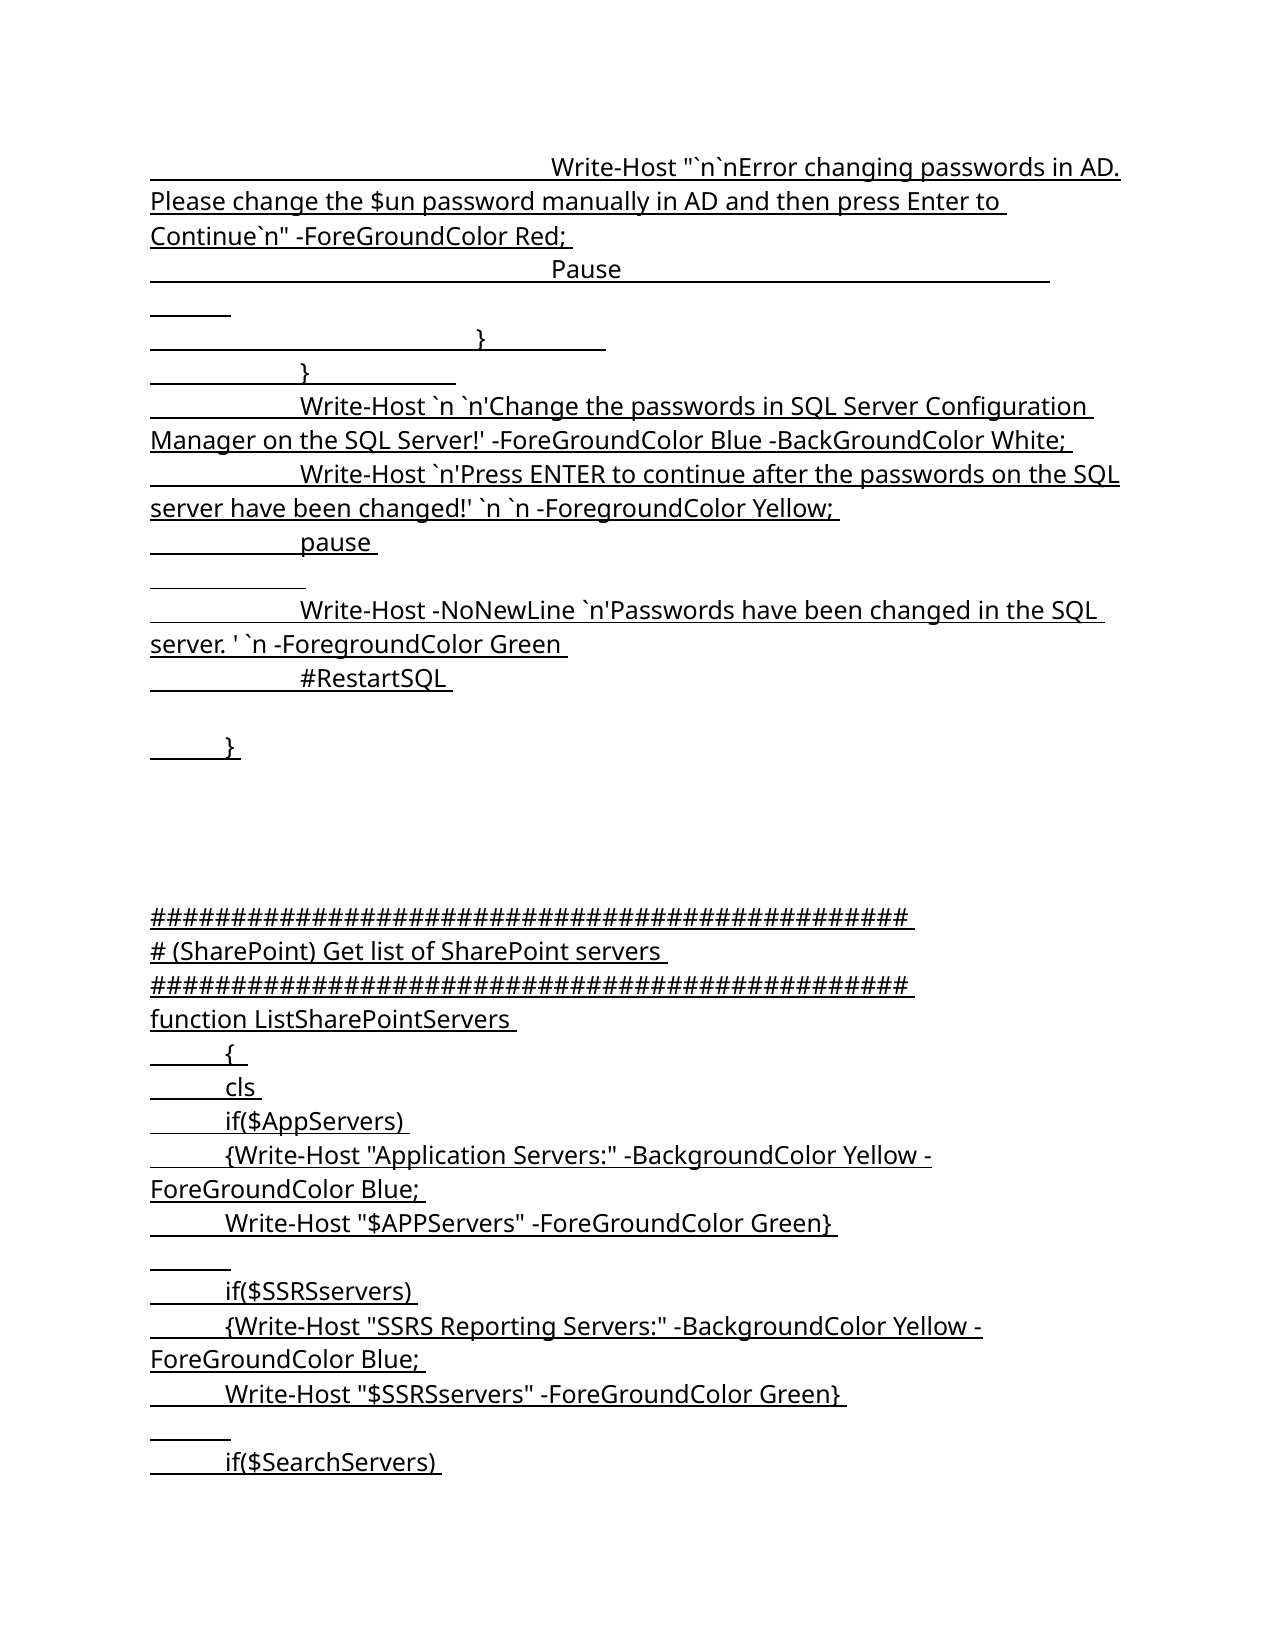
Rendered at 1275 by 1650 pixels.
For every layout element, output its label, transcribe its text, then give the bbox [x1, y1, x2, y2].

text Write-Host "$SSRSservers" -ForeGroundColor Green} [150, 1376, 1125, 1410]
text if($SSRSservers) [150, 1274, 1125, 1308]
text } [150, 729, 1125, 763]
text Write-Host -NoNewLine `n'Passwords have been changed in the SQL server. ' `n -ForegroundColor Green [150, 593, 1125, 661]
text Write-Host "$APPServers" -ForeGroundColor Green} [150, 1206, 1125, 1240]
text {Write-Host "SSRS Reporting Servers:" -BackgroundColor Yellow -ForeGroundColor Blue; [150, 1308, 1125, 1376]
text cls [150, 1070, 1125, 1104]
text pause [150, 525, 1125, 559]
text } [150, 320, 1125, 354]
text ############################################### [150, 967, 1125, 1002]
text ############################################### [150, 899, 1125, 933]
text {Write-Host "Application Servers:" -BackgroundColor Yellow -ForeGroundColor Blue; [150, 1138, 1125, 1206]
text Pause [150, 252, 1125, 320]
text Write-Host `n `n'Change the passwords in SQL Server Configuration Manager on the SQL Server!' -ForeGroundColor Blue -BackGroundColor White; [150, 388, 1125, 457]
text } [150, 354, 1125, 388]
text function ListSharePointServers [150, 1002, 1125, 1036]
text Write-Host `n'Press ENTER to continue after the passwords on the SQL server have been changed!' `n `n -ForegroundColor Yellow; [150, 457, 1125, 525]
text if($SearchServers) [150, 1444, 1125, 1478]
text { [150, 1036, 1125, 1070]
text #RestartSQL [150, 661, 1125, 695]
text if($AppServers) [150, 1104, 1125, 1138]
text # (SharePoint) Get list of SharePoint servers [150, 933, 1125, 967]
text Write-Host "`n`nError changing passwords in AD. Please change the $un password manually in AD and then press Enter to Continue`n" -ForeGroundColor Red; [150, 150, 1125, 252]
